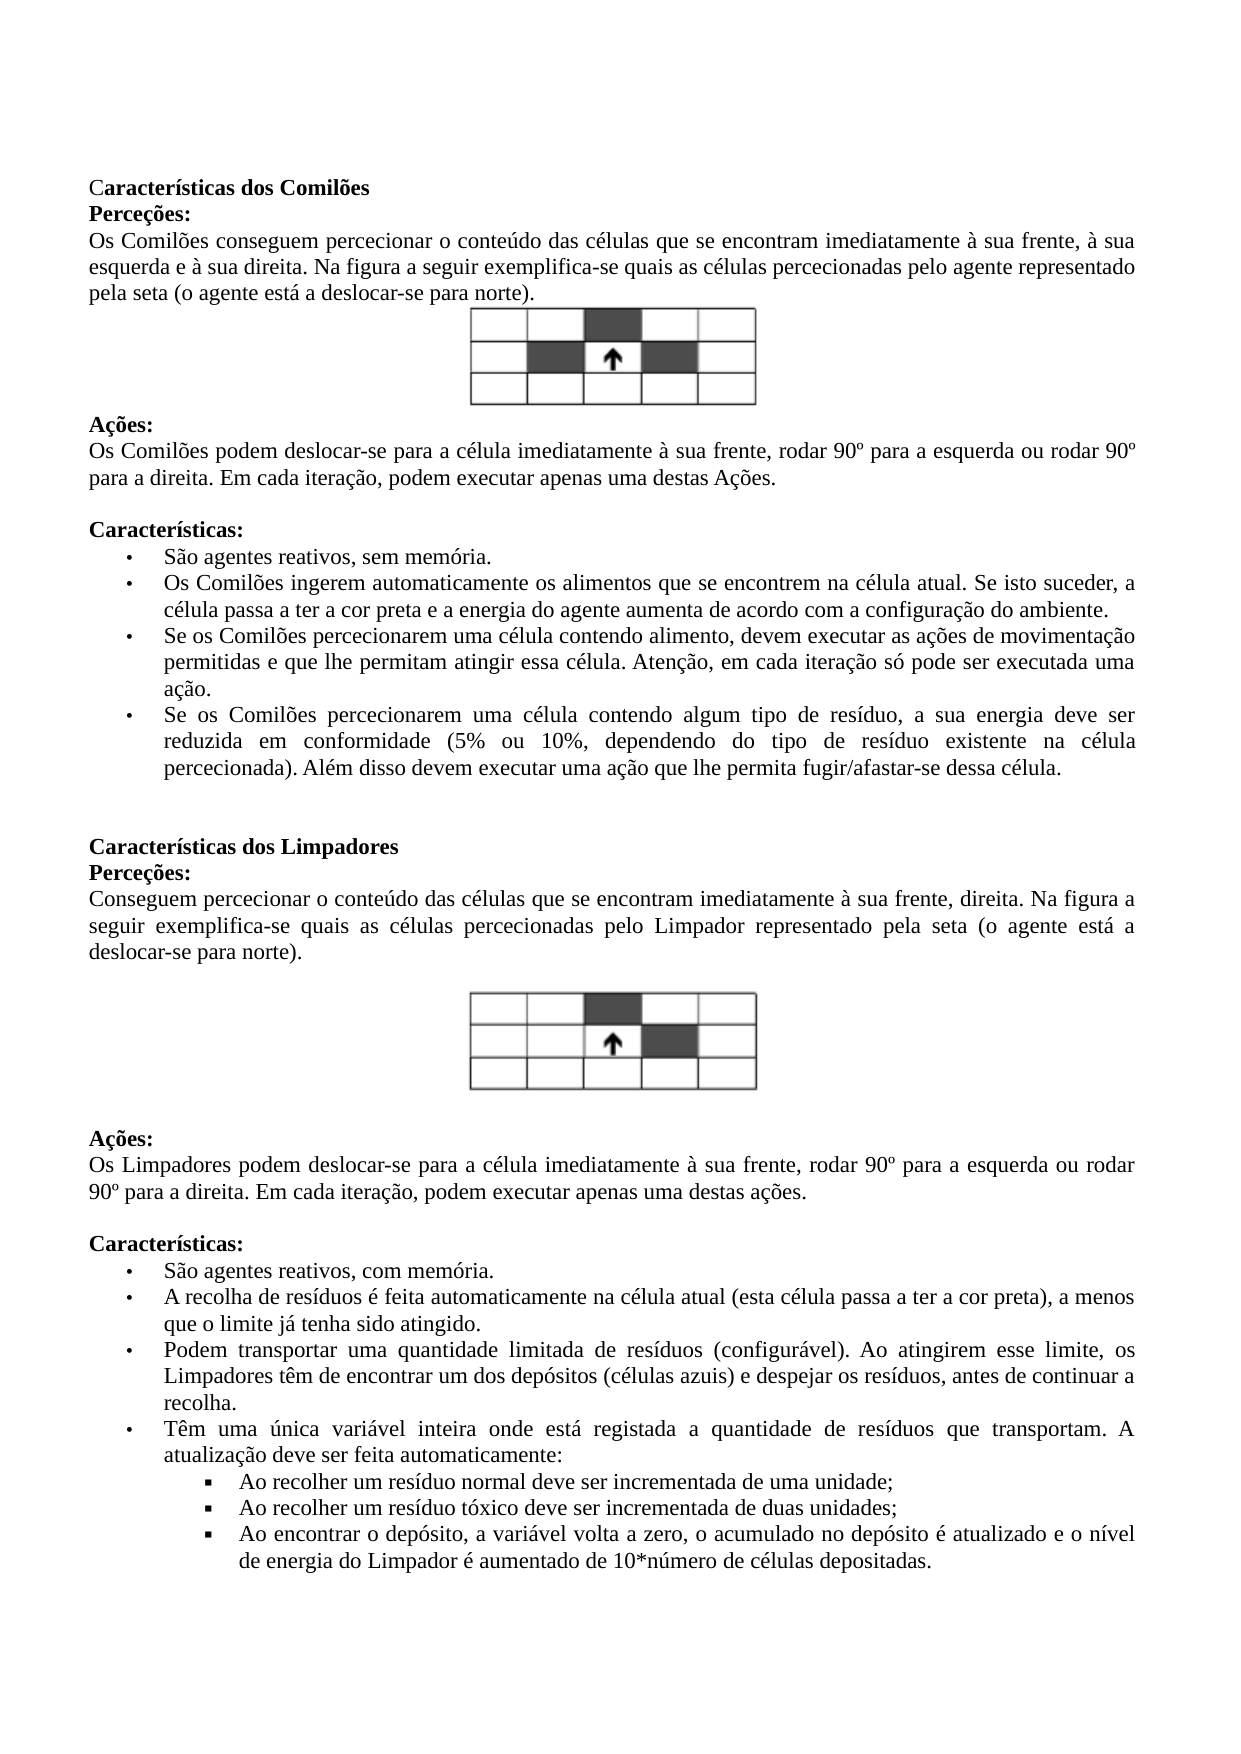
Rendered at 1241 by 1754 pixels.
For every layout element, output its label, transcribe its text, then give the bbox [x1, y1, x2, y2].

text Os Comilões podem deslocar-se para a célula imediatamente à sua frente, rodar 90º para a esquerda ou rodar 90º para a direita. Em cada iteração, podem executar apenas uma destas Ações. [89, 437, 1137, 490]
text Conseguem percecionar o conteúdo das células que se encontram imediatamente à sua frente, direita. Na figura a seguir exemplifica-se quais as células percecionadas pelo Limpador representado pela seta (o agente está a deslocar-se para norte). [89, 886, 1137, 964]
text Características: [89, 1231, 1137, 1257]
list Ao recolher um resíduo tóxico deve ser incrementada de duas unidades; [201, 1494, 1137, 1520]
list Os Comilões ingerem automaticamente os alimentos que se encontrem na célula atual. Se isto suceder, a célula passa a ter a cor preta e a energia do agente aumenta de acordo com a configuração do ambiente. [126, 569, 1137, 622]
picture [467, 991, 759, 1092]
list São agentes reativos, sem memória. [126, 543, 1137, 569]
text Características dos Comilões [89, 174, 1137, 200]
list Ao recolher um resíduo normal deve ser incrementada de uma unidade; [201, 1468, 1137, 1494]
text Características dos Limpadores [89, 833, 1137, 859]
picture [469, 305, 757, 409]
list Se os Comilões percecionarem uma célula contendo alimento, devem executar as ações de movimentação permitidas e que lhe permitam atingir essa célula. Atenção, em cada iteração só pode ser executada uma ação. [126, 622, 1137, 701]
list Têm uma única variável inteira onde está registada a quantidade de resíduos que transportam. A atualização deve ser feita automaticamente: [126, 1415, 1137, 1468]
text Os Limpadores podem deslocar-se para a célula imediatamente à sua frente, rodar 90º para a esquerda ou rodar 90º para a direita. Em cada iteração, podem executar apenas uma destas ações. [89, 1151, 1137, 1204]
list Ao encontrar o depósito, a variável volta a zero, o acumulado no depósito é atualizado e o nível de energia do Limpador é aumentado de 10*número de células depositadas. [201, 1520, 1137, 1573]
list Podem transportar uma quantidade limitada de resíduos (configurável). Ao atingirem esse limite, os Limpadores têm de encontrar um dos depósitos (células azuis) e despejar os resíduos, antes de continuar a recolha. [126, 1336, 1137, 1415]
text Perceções: [89, 859, 1137, 886]
text Os Comilões conseguem percecionar o conteúdo das células que se encontram imediatamente à sua frente, à sua esquerda e à sua direita. Na figura a seguir exemplifica-se quais as células percecionadas pelo agente representado pela seta (o agente está a deslocar-se para norte). [89, 227, 1137, 306]
list Se os Comilões percecionarem uma célula contendo algum tipo de resíduo, a sua energia deve ser reduzida em conformidade (5% ou 10%, dependendo do tipo de resíduo existente na célula percecionada). Além disso devem executar uma ação que lhe permita fugir/afastar-se dessa célula. [126, 701, 1137, 780]
list A recolha de resíduos é feita automaticamente na célula atual (esta célula passa a ter a cor preta), a menos que o limite já tenha sido atingido. [126, 1283, 1137, 1336]
text Características: [89, 517, 1137, 543]
text Perceções: [89, 200, 1137, 227]
text Ações: [89, 411, 1137, 437]
text Ações: [89, 1125, 1137, 1151]
list São agentes reativos, com memória. [126, 1257, 1137, 1283]
